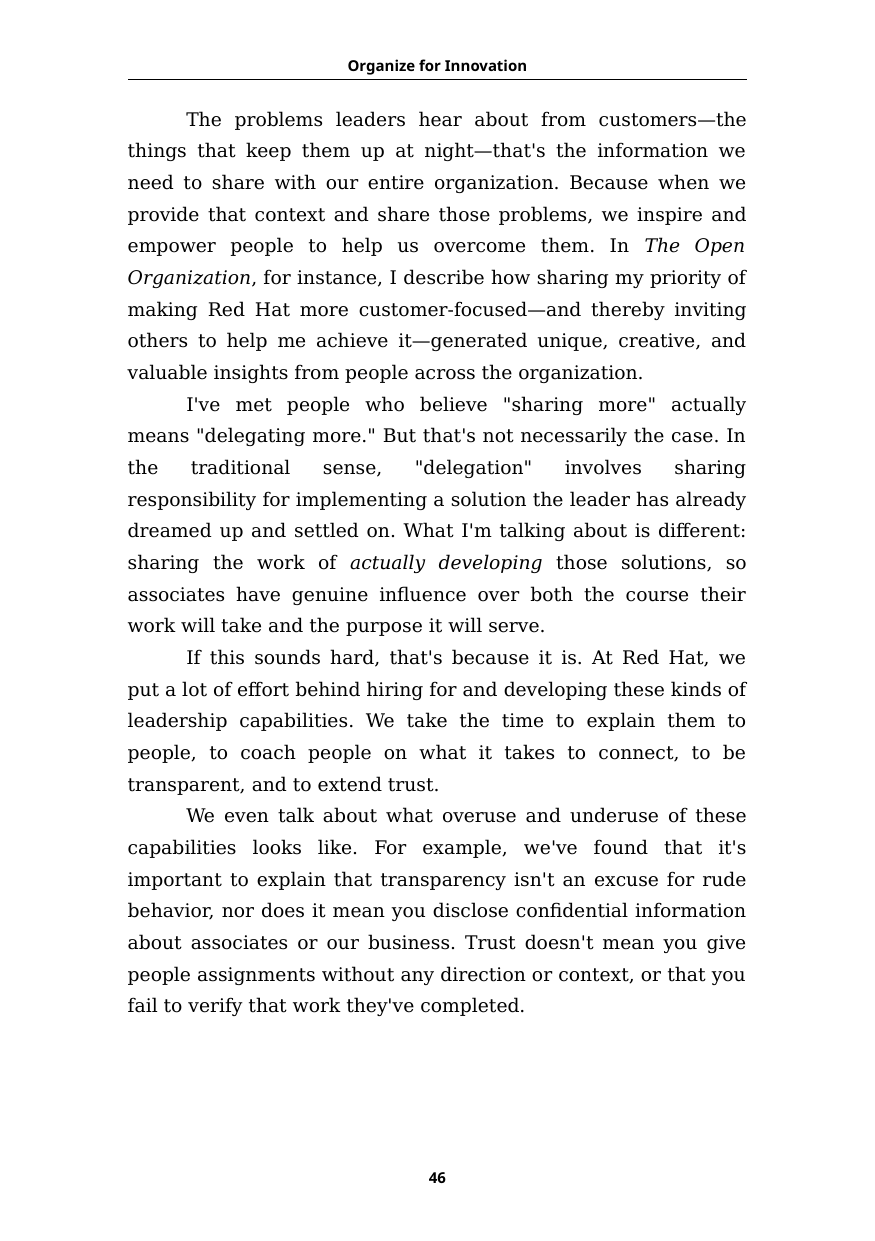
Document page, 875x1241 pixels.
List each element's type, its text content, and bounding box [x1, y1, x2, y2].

text The problems leaders hear about from customers—the things that keep them up at night—that's the information we need to share with our entire organization. Because when we provide that context and share those problems, we inspire and empower people to help us overcome them. In The Open Organization, for instance, I describe how sharing my priority of making Red Hat more customer-focused—and thereby inviting others to help me achieve it—generated unique, creative, and valuable insights from people across the organization. [127, 109, 747, 384]
text We even talk about what overuse and underuse of these capabilities looks like. For example, we've found that it's important to explain that transparency isn't an excuse for rude behavior, nor does it mean you disclose confidential information about associates or our business. Trust doesn't mean you give people assignments without any direction or context, or that you fail to verify that work they've completed. [127, 805, 747, 1017]
text If this sounds hard, that's because it is. At Red Hat, we put a lot of effort behind hiring for and developing these kinds of leadership capabilities. We take the time to explain them to people, to coach people on what it takes to connect, to be transparent, and to extend trust. [127, 647, 747, 796]
text I've met people who believe "sharing more" actually means "delegating more." But that's not necessarily the case. In the traditional sense, "delegation" involves sharing responsibility for implementing a solution the leader has already dreamed up and settled on. What I'm talking about is different: sharing the work of actually developing those solutions, so associates have genuine influence over both the course their work will take and the purpose it will serve. [127, 394, 747, 637]
